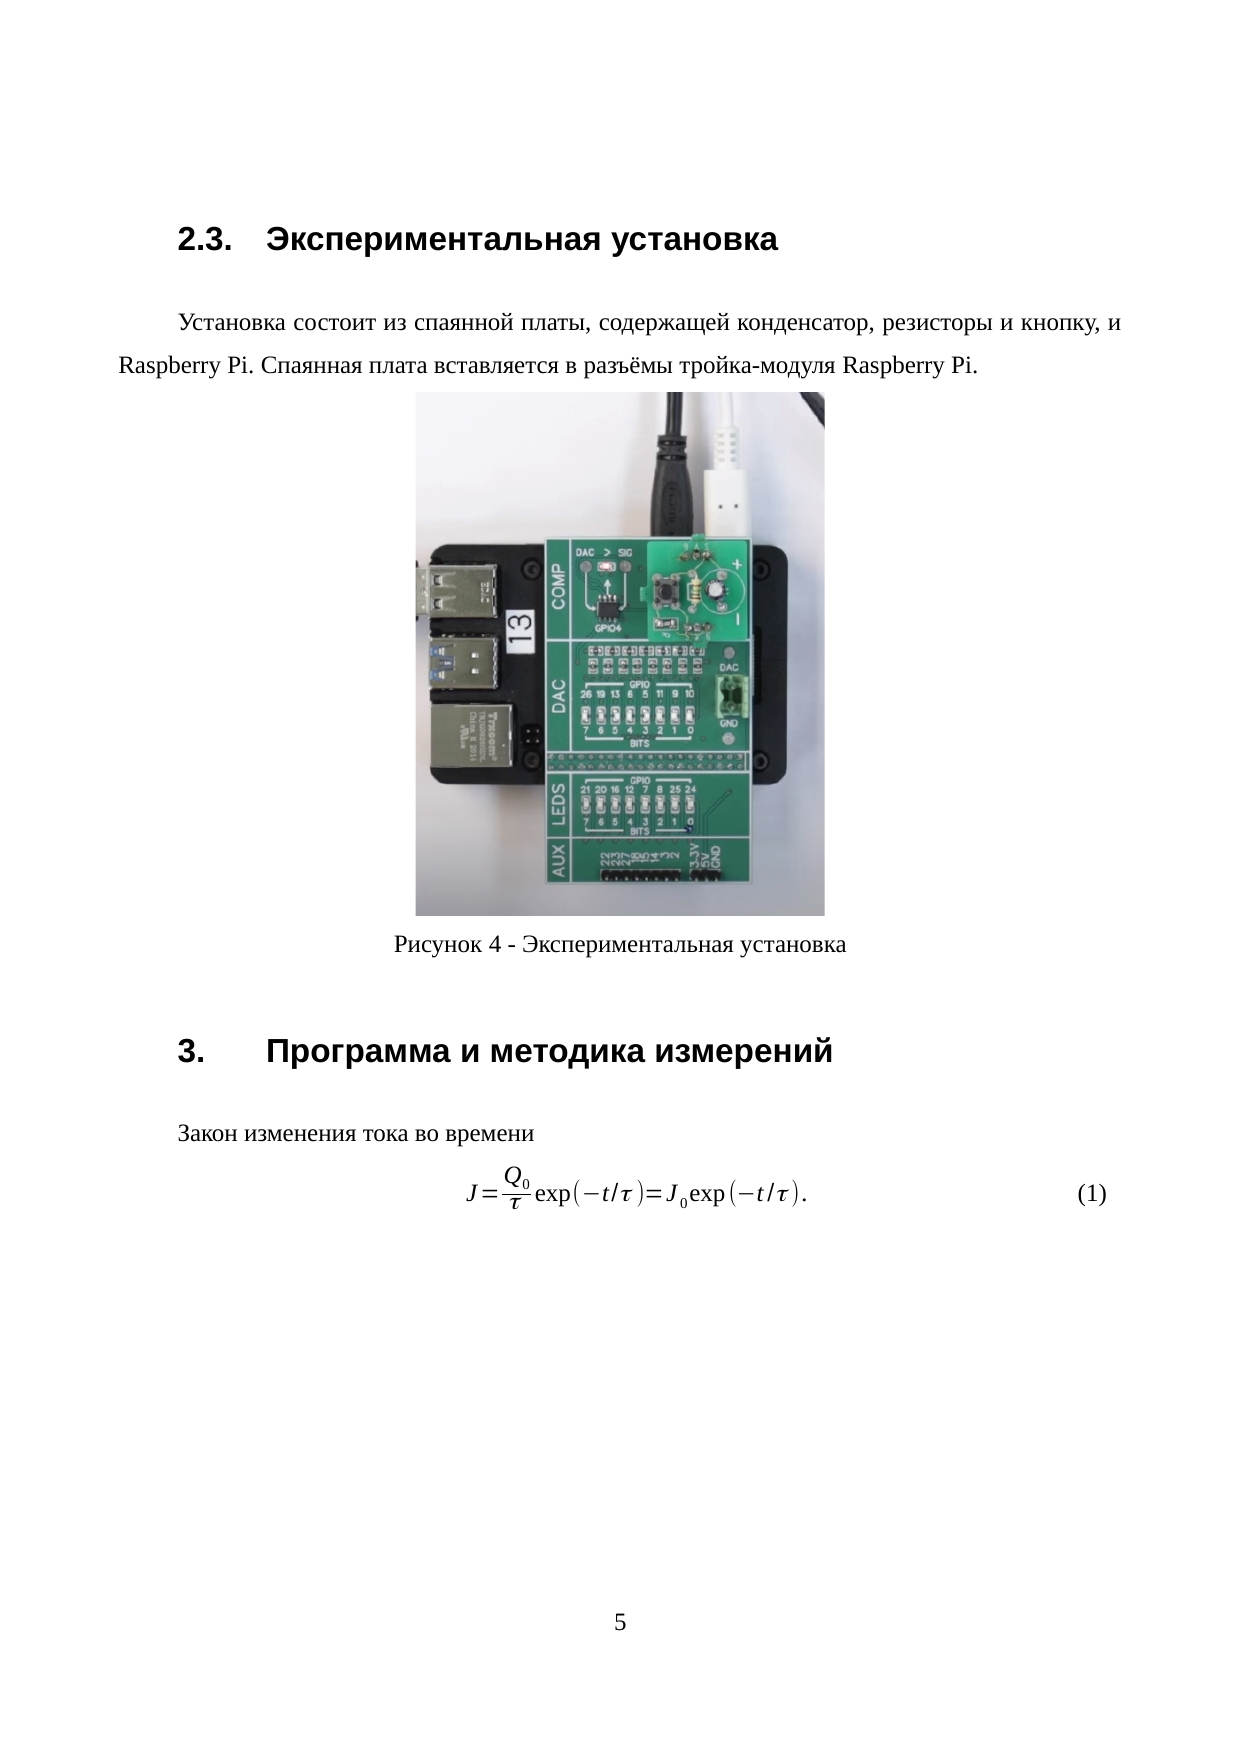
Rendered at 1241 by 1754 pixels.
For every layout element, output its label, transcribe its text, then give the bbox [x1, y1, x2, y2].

text Закон изменения тока во времени [118, 1118, 1122, 1147]
text Установка состоит из спаянной платы, содержащей конденсатор, резисторы и кнопку, и Raspberry Pi. Спаянная плата вставляется в разъёмы тройка-модуля Raspberry Pi. [118, 307, 1122, 378]
subtitle Экспериментальная установка [118, 219, 1122, 258]
text (1) [118, 1161, 1122, 1211]
text Рисунок 4 - Экспериментальная установка [118, 929, 1122, 958]
subtitle Программа и методика измерений [118, 1031, 1122, 1069]
picture [415, 392, 825, 916]
